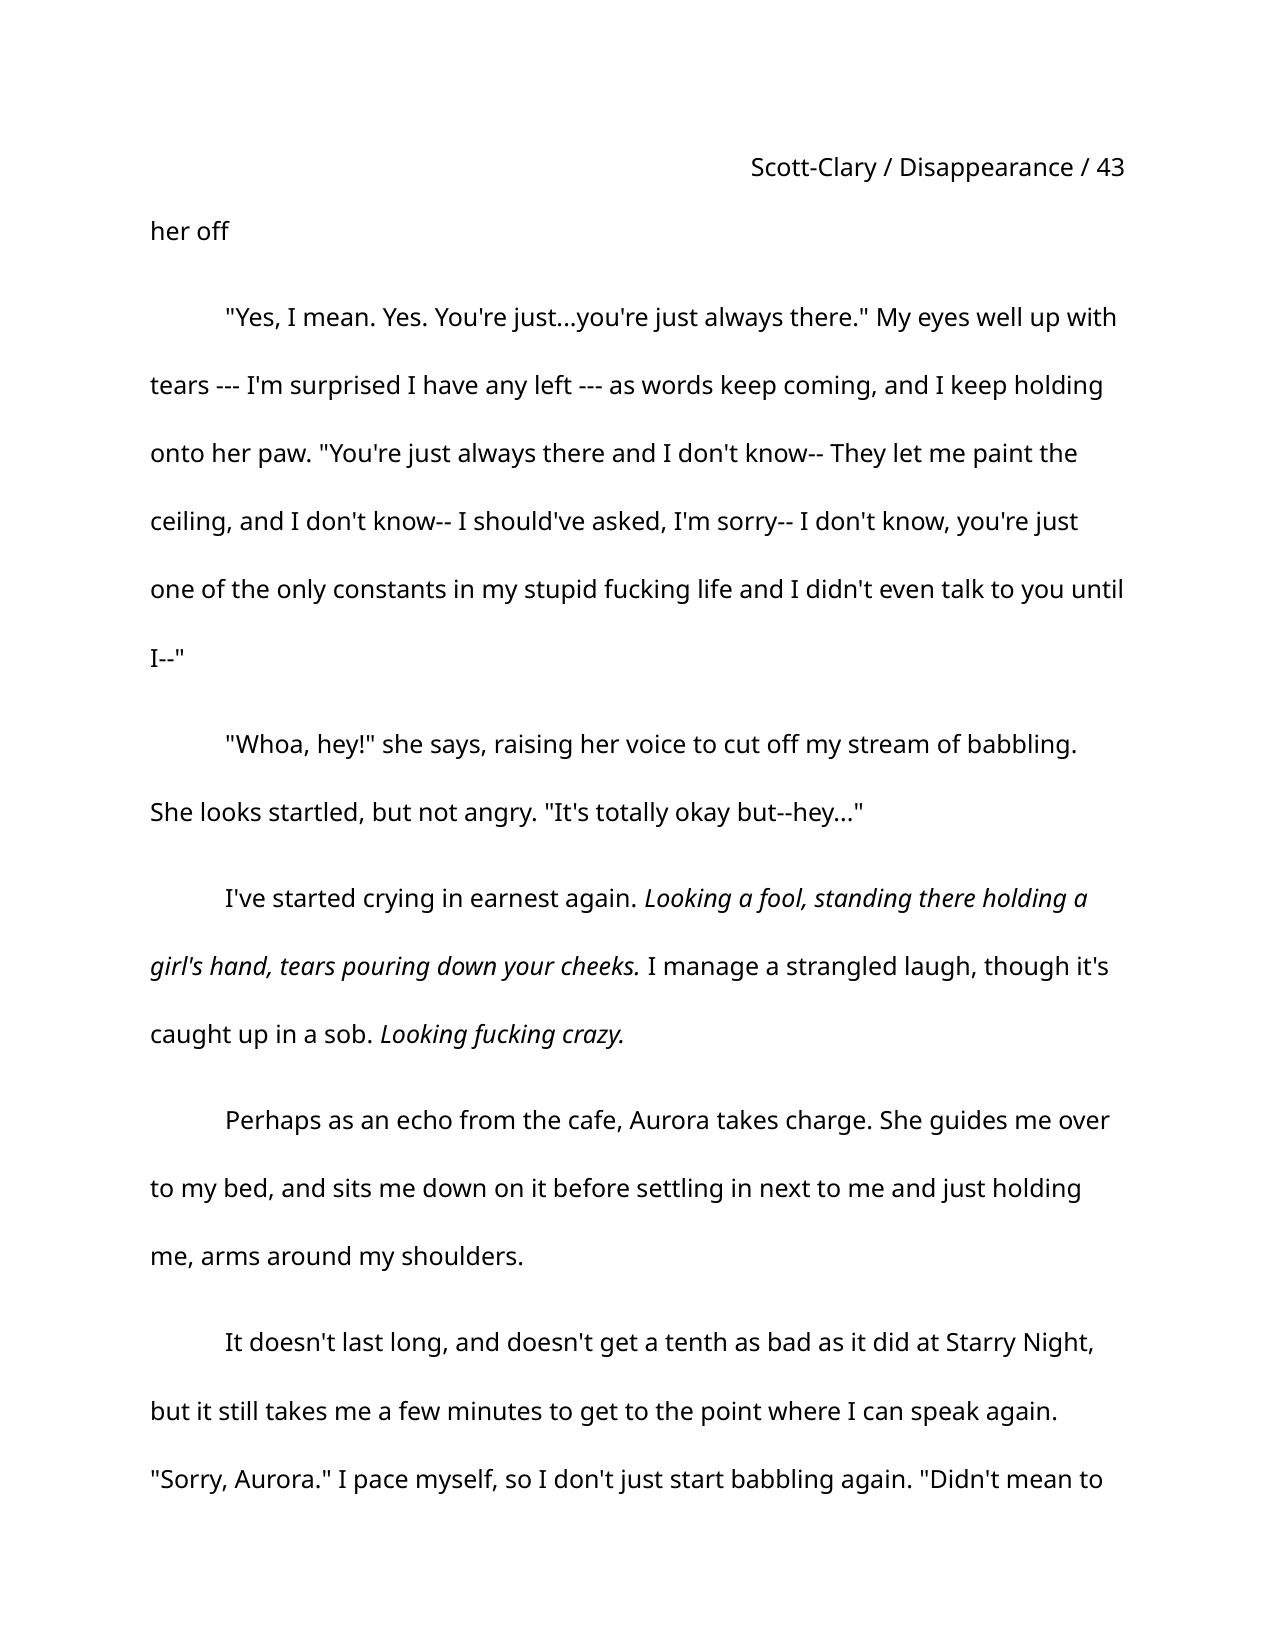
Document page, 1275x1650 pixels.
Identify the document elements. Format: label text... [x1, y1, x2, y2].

text "Whoa, hey!" she says, raising her voice to cut off my stream of babbling. She looks startled, but not angry. "It's totally okay but--hey..." [150, 726, 1125, 828]
text Perhaps as an echo from the cafe, Aurora takes charge. She guides me over to my bed, and sits me down on it before settling in next to me and just holding me, arms around my shoulders. [150, 1103, 1125, 1273]
text "Yes, I mean. Yes. You're just...you're just always there." My eyes well up with tears --- I'm surprised I have any left --- as words keep coming, and I keep holding onto her paw. "You're just always there and I don't know-- They let me paint the ceiling, and I don't know-- I should've asked, I'm sorry-- I don't know, you're just one of the only constants in my stupid fucking life and I didn't even talk to you until I--" [150, 299, 1125, 674]
text I've started crying in earnest again. Looking a fool, standing there holding a girl's hand, tears pouring down your cheeks. I manage a strangled laugh, though it's caught up in a sob. Looking fucking crazy. [150, 880, 1125, 1051]
text her off [150, 213, 1125, 248]
text It doesn't last long, and doesn't get a tenth as bad as it did at Starry Night, but it still takes me a few minutes to get to the point where I can speak again. "Sorry, Aurora." I pace myself, so I don't just start babbling again. "Didn't mean to [150, 1325, 1125, 1495]
